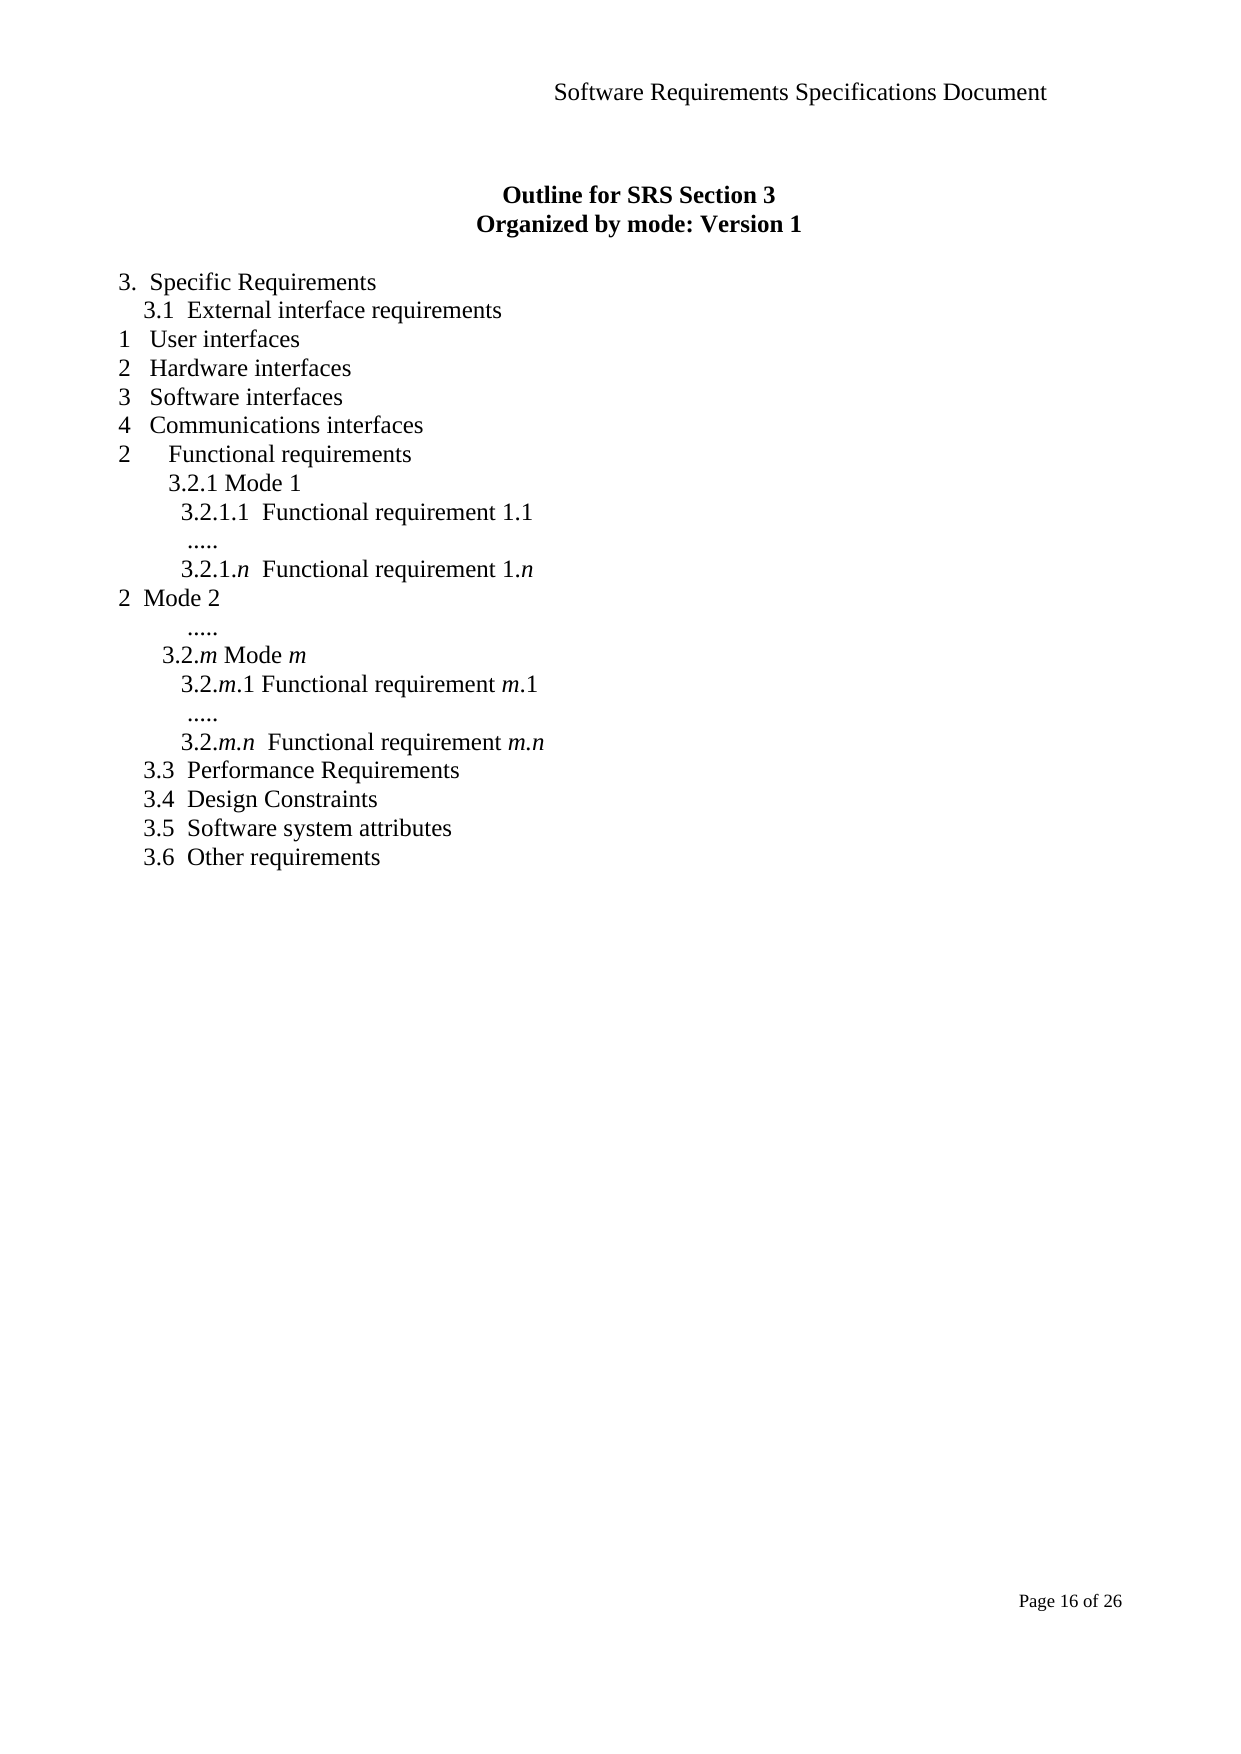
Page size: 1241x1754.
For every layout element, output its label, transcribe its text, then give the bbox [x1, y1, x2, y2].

text 3.2.1 Mode 1 [118, 468, 1159, 497]
text 3. Specific Requirements [118, 267, 1159, 296]
text 3.2.m.1 Functional requirement m.1 [162, 669, 1159, 698]
text Outline for SRS Section 3 [118, 181, 1159, 209]
list Software interfaces [118, 382, 1159, 411]
text 3.2.1.1 Functional requirement 1.1 [162, 497, 1159, 526]
text ..... [118, 698, 1159, 727]
text 3.1 External interface requirements [118, 296, 1159, 324]
list User interfaces [118, 324, 1159, 353]
text 3.2.m.n Functional requirement m.n [118, 727, 1159, 756]
text ..... [118, 526, 1159, 554]
text 3.5 Software system attributes [118, 813, 1159, 842]
list Mode 2 [118, 583, 1159, 612]
text 3.2.m Mode m [118, 641, 1159, 669]
list Communications interfaces [118, 411, 1159, 439]
list Functional requirements [118, 439, 1159, 468]
text 3.2.1.n Functional requirement 1.n [118, 554, 1159, 583]
text ..... [118, 612, 1159, 641]
text 3.3 Performance Requirements [118, 756, 1159, 784]
list Hardware interfaces [118, 353, 1159, 382]
text 3.4 Design Constraints [118, 784, 1159, 813]
text Organized by mode: Version 1 [118, 209, 1159, 238]
text 3.6 Other requirements [118, 842, 1159, 871]
